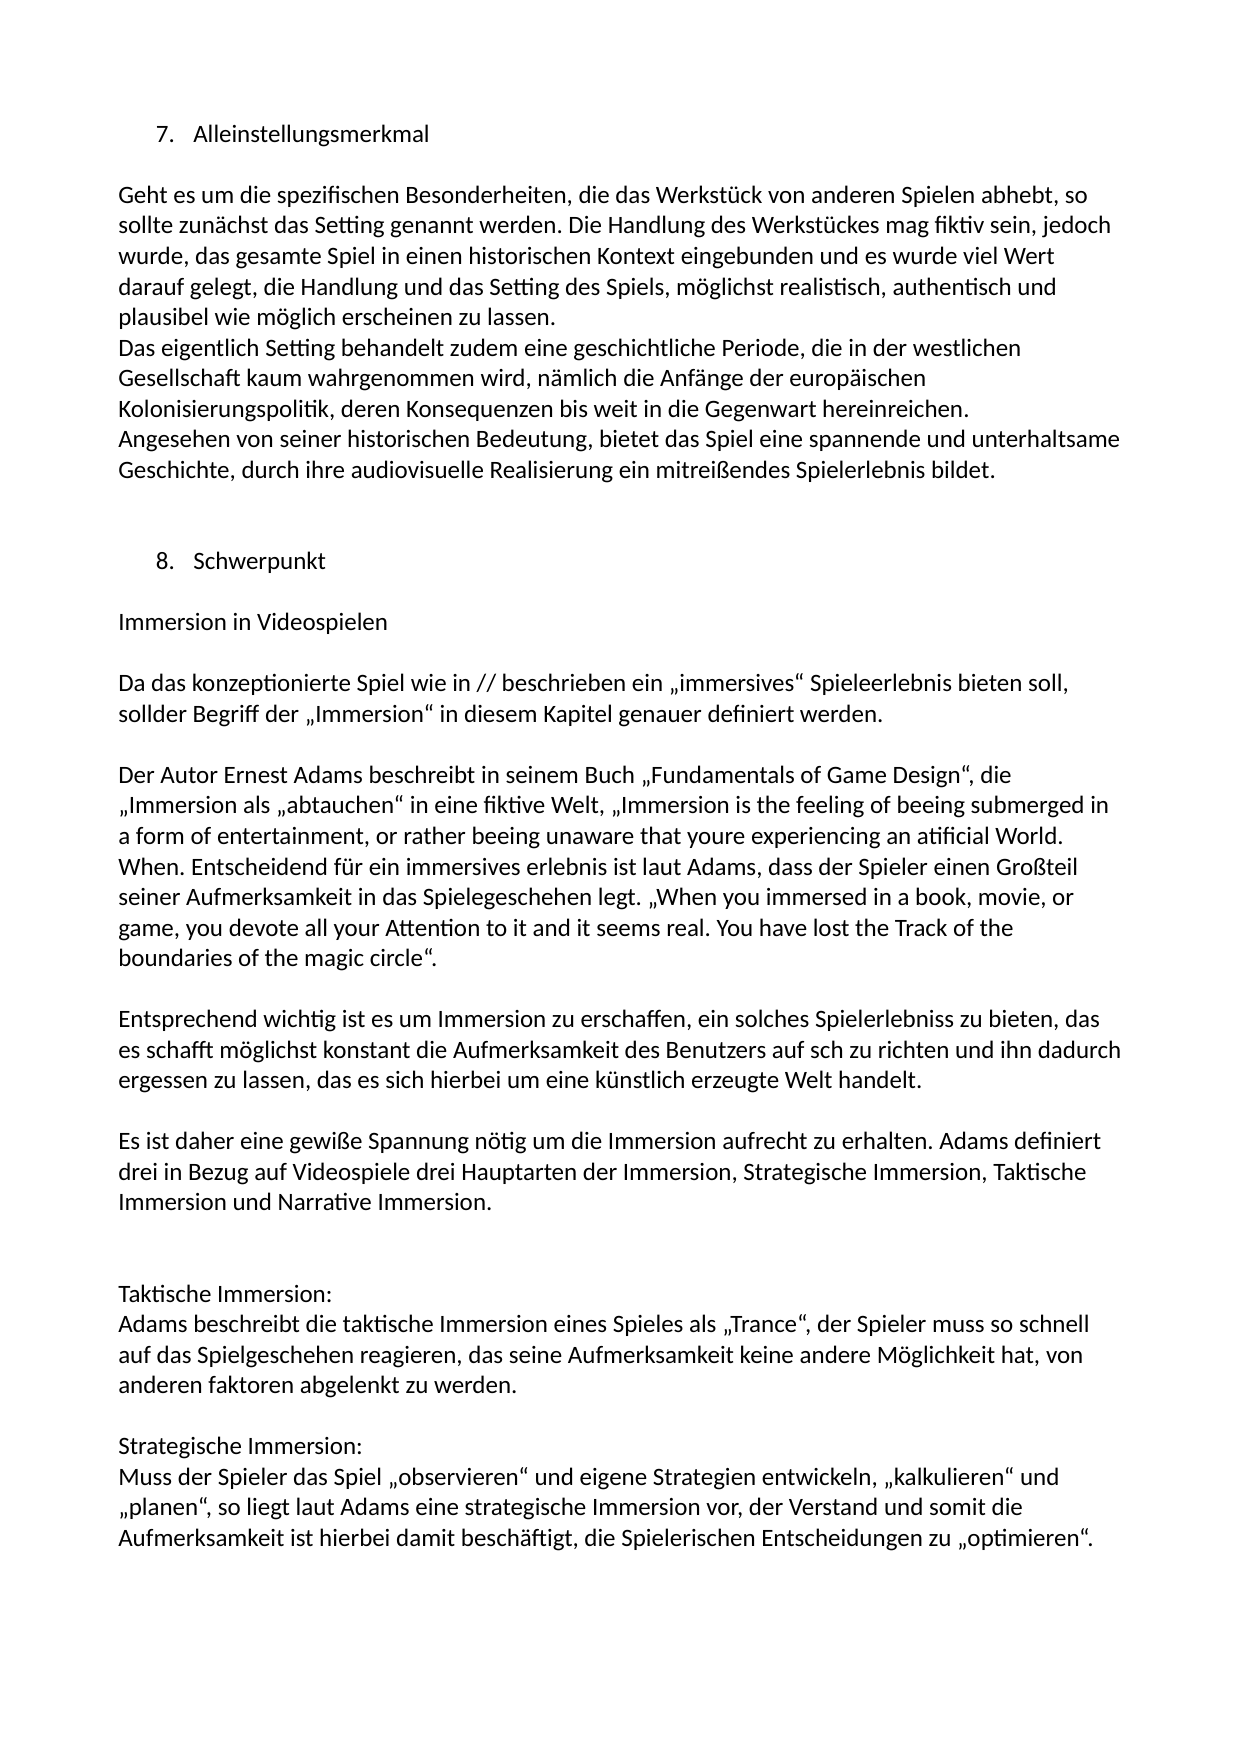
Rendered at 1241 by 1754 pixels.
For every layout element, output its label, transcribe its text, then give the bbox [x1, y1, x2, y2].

text Geht es um die spezifischen Besonderheiten, die das Werkstück von anderen Spielen abhebt, so sollte zunächst das Setting genannt werden. Die Handlung des Werkstückes mag fiktiv sein, jedoch wurde, das gesamte Spiel in einen historischen Kontext eingebunden und es wurde viel Wert darauf gelegt, die Handlung und das Setting des Spiels, möglichst realistisch, authentisch und plausibel wie möglich erscheinen zu lassen. [118, 179, 1122, 332]
text Strategische Immersion: [118, 1431, 1122, 1461]
text Der Autor Ernest Adams beschreibt in seinem Buch „Fundamentals of Game Design“, die „Immersion als „abtauchen“ in eine fiktive Welt, „Immersion is the feeling of beeing submerged in a form of entertainment, or rather beeing unaware that youre experiencing an atificial World. When. Entscheidend für ein immersives erlebnis ist laut Adams, dass der Spieler einen Großteil seiner Aufmerksamkeit in das Spielegeschehen legt. „When you immersed in a book, movie, or game, you devote all your Attention to it and it seems real. You have lost the Track of the boundaries of the magic circle“. [118, 759, 1122, 973]
text Es ist daher eine gewiße Spannung nötig um die Immersion aufrecht zu erhalten. Adams definiert drei in Bezug auf Videospiele drei Hauptarten der Immersion, Strategische Immersion, Taktische Immersion und Narrative Immersion. [118, 1125, 1122, 1217]
text Da das konzeptionierte Spiel wie in // beschrieben ein „immersives“ Spieleerlebnis bieten soll, sollder Begriff der „Immersion“ in diesem Kapitel genauer definiert werden. [118, 667, 1122, 728]
text Taktische Immersion: Adams beschreibt die taktische Immersion eines Spieles als „Trance“, der Spieler muss so schnell auf das Spielgeschehen reagieren, das seine Aufmerksamkeit keine andere Möglichkeit hat, von anderen faktoren abgelenkt zu werden. [118, 1278, 1122, 1400]
list Alleinstellungsmerkmal [156, 118, 1122, 149]
list Schwerpunkt [156, 545, 1122, 576]
text Das eigentlich Setting behandelt zudem eine geschichtliche Periode, die in der westlichen Gesellschaft kaum wahrgenommen wird, nämlich die Anfänge der europäischen Kolonisierungspolitik, deren Konsequenzen bis weit in die Gegenwart hereinreichen. [118, 332, 1122, 423]
text Immersion in Videospielen [118, 606, 1122, 637]
text Muss der Spieler das Spiel „observieren“ und eigene Strategien entwickeln, „kalkulieren“ und „planen“, so liegt laut Adams eine strategische Immersion vor, der Verstand und somit die Aufmerksamkeit ist hierbei damit beschäftigt, die Spielerischen Entscheidungen zu „optimieren“. [118, 1461, 1122, 1553]
text Angesehen von seiner historischen Bedeutung, bietet das Spiel eine spannende und unterhaltsame Geschichte, durch ihre audiovisuelle Realisierung ein mitreißendes Spielerlebnis bildet. [118, 423, 1122, 484]
text Entsprechend wichtig ist es um Immersion zu erschaffen, ein solches Spielerlebniss zu bieten, das es schafft möglichst konstant die Aufmerksamkeit des Benutzers auf sch zu richten und ihn dadurch ergessen zu lassen, das es sich hierbei um eine künstlich erzeugte Welt handelt. [118, 1003, 1122, 1095]
